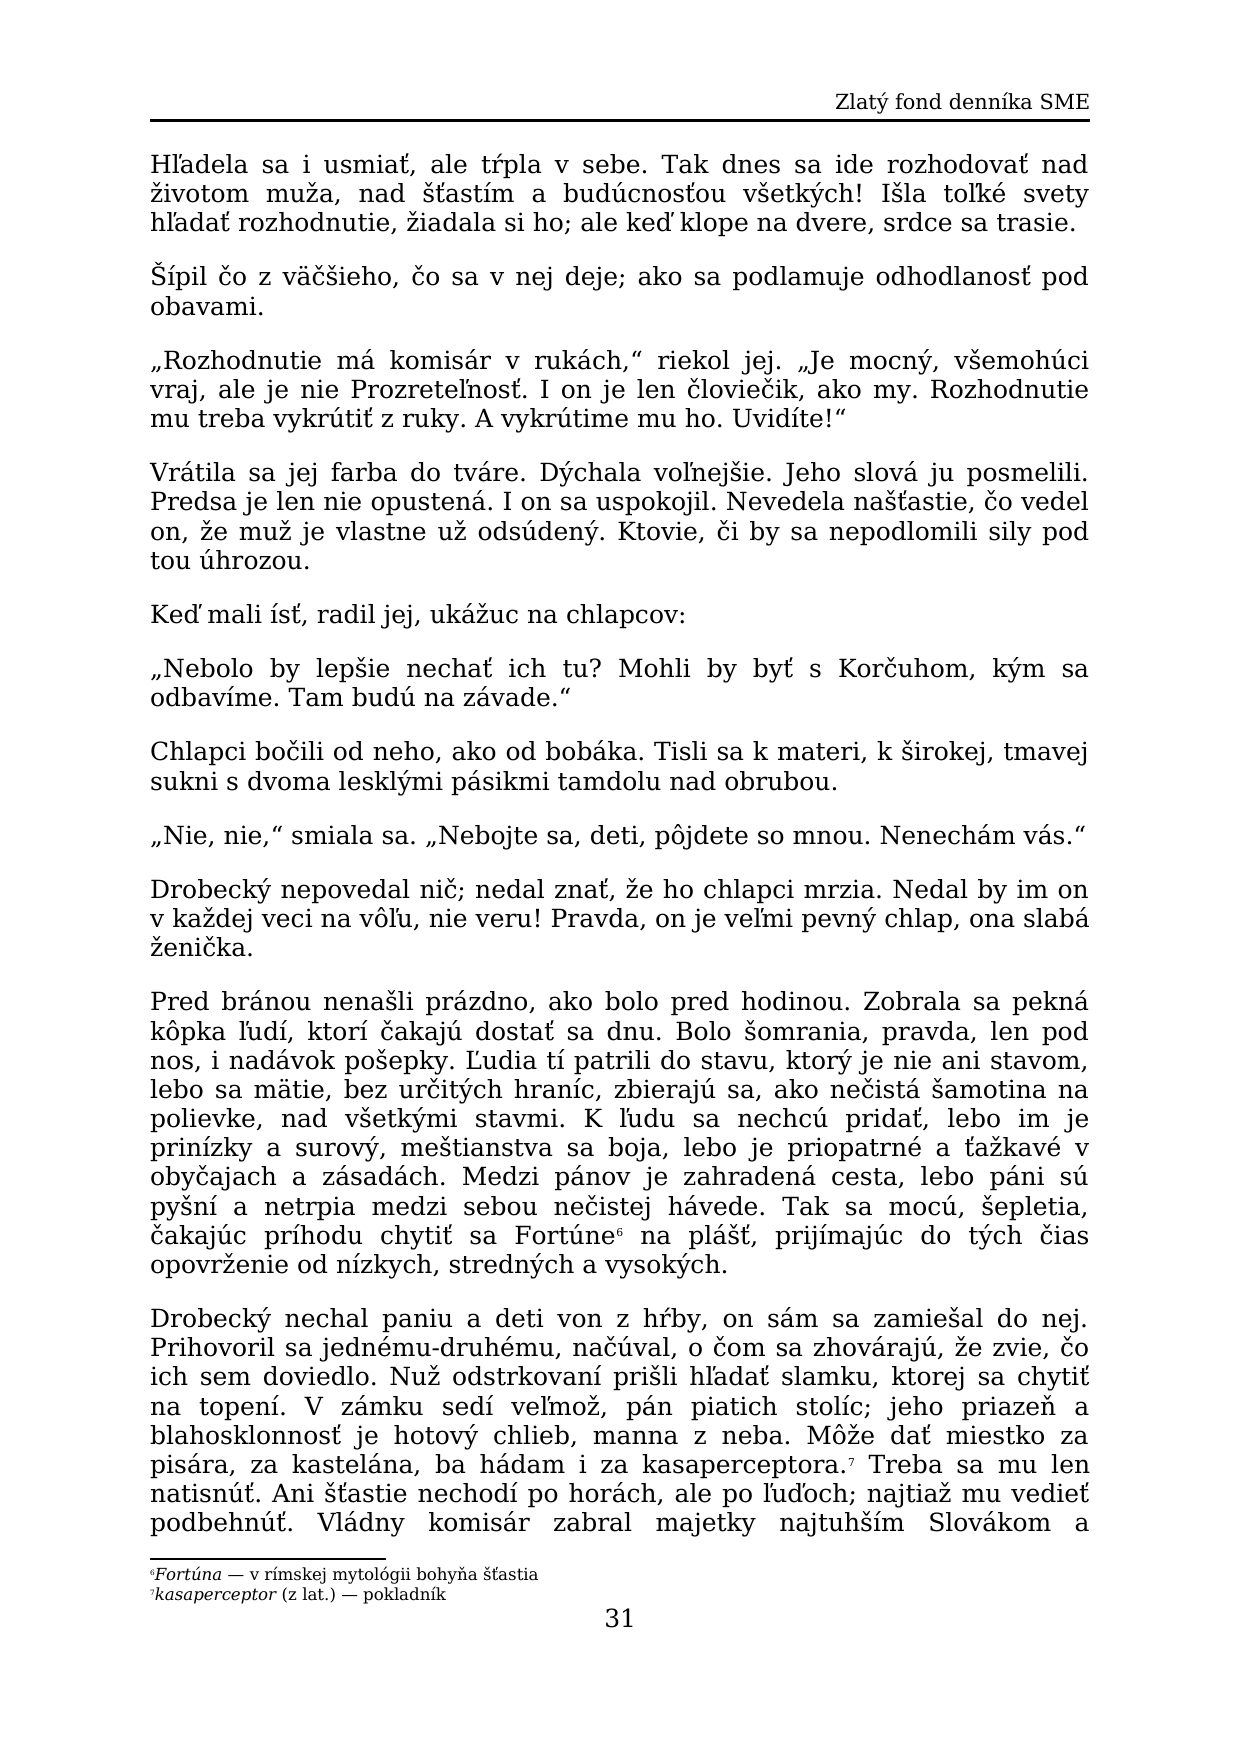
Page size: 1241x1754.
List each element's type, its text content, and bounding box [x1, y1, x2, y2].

text Drobecký nechal paniu a deti von z hŕby, on sám sa zamiešal do nej. Prihovoril sa jednému-druhému, načúval, o čom sa zhovárajú, že zvie, čo ich sem doviedlo. Nuž odstrkovaní prišli hľadať slamku, ktorej sa chytiť na topení. V zámku sedí veľmož, pán piatich stolíc; jeho priazeň a blahosklonnosť je hotový chlieb, manna z neba. Môže dať miestko za pisára, za kastelána, ba hádam i za kasaperceptora.7 Treba sa mu len natisnúť. Ani šťastie nechodí po horách, ale po ľuďoch; najtiaž mu vedieť podbehnúť. Vládny komisár zabral majetky najtuhším Slovákom a [150, 1304, 1090, 1538]
text 6Fortúna — v rímskej mytológii bohyňa šťastia [150, 1565, 1090, 1584]
text „Nie, nie,“ smiala sa. „Nebojte sa, deti, pôjdete so mnou. Nenechám vás.“ [150, 821, 1090, 850]
text Hľadela sa i usmiať, ale tŕpla v sebe. Tak dnes sa ide rozhodovať nad životom muža, nad šťastím a budúcnosťou všetkých! Išla toľké svety hľadať rozhodnutie, žiadala si ho; ale keď klope na dvere, srdce sa trasie. [150, 150, 1090, 237]
text Vrátila sa jej farba do tváre. Dýchala voľnejšie. Jeho slová ju posmelili. Predsa je len nie opustená. I on sa uspokojil. Nevedela našťastie, čo vedel on, že muž je vlastne už odsúdený. Ktovie, či by sa nepodlomili sily pod tou úhrozou. [150, 458, 1090, 575]
text Pred bránou nenašli prázdno, ako bolo pred hodinou. Zobrala sa pekná kôpka ľudí, ktorí čakajú dostať sa dnu. Bolo šomrania, pravda, len pod nos, i nadávok pošepky. Ľudia tí patrili do stavu, ktorý je nie ani stavom, lebo sa mätie, bez určitých hraníc, zbierajú sa, ako nečistá šamotina na polievke, nad všetkými stavmi. K ľudu sa nechcú pridať, lebo im je prinízky a surový, meštianstva sa boja, lebo je priopatrné a ťažkavé v obyčajach a zásadách. Medzi pánov je zahradená cesta, lebo páni sú pyšní a netrpia medzi sebou nečistej hávede. Tak sa mocú, šepletia, čakajúc príhodu chytiť sa Fortúne6 na plášť, prijímajúc do tých čias opovrženie od nízkych, stredných a vysokých. [150, 987, 1090, 1279]
text Keď mali ísť, radil jej, ukážuc na chlapcov: [150, 600, 1090, 629]
text Šípil čo z väčšieho, čo sa v nej deje; ako sa podlamuje odhodlanosť pod obavami. [150, 262, 1090, 321]
text Chlapci bočili od neho, ako od bobáka. Tisli sa k materi, k širokej, tmavej sukni s dvoma lesklými pásikmi tamdolu nad obrubou. [150, 737, 1090, 796]
text 7kasaperceptor (z lat.) — pokladník [150, 1584, 1090, 1604]
text „Nebolo by lepšie nechať ich tu? Mohli by byť s Korčuhom, kým sa odbavíme. Tam budú na závade.“ [150, 654, 1090, 712]
text Drobecký nepovedal nič; nedal znať, že ho chlapci mrzia. Nedal by im on v každej veci na vôľu, nie veru! Pravda, on je veľmi pevný chlap, ona slabá ženička. [150, 875, 1090, 962]
text „Rozhodnutie má komisár v rukách,“ riekol jej. „Je mocný, všemohúci vraj, ale je nie Prozreteľnosť. I on je len človiečik, ako my. Rozhodnutie mu treba vykrútiť z ruky. A vykrútime mu ho. Uvidíte!“ [150, 346, 1090, 433]
